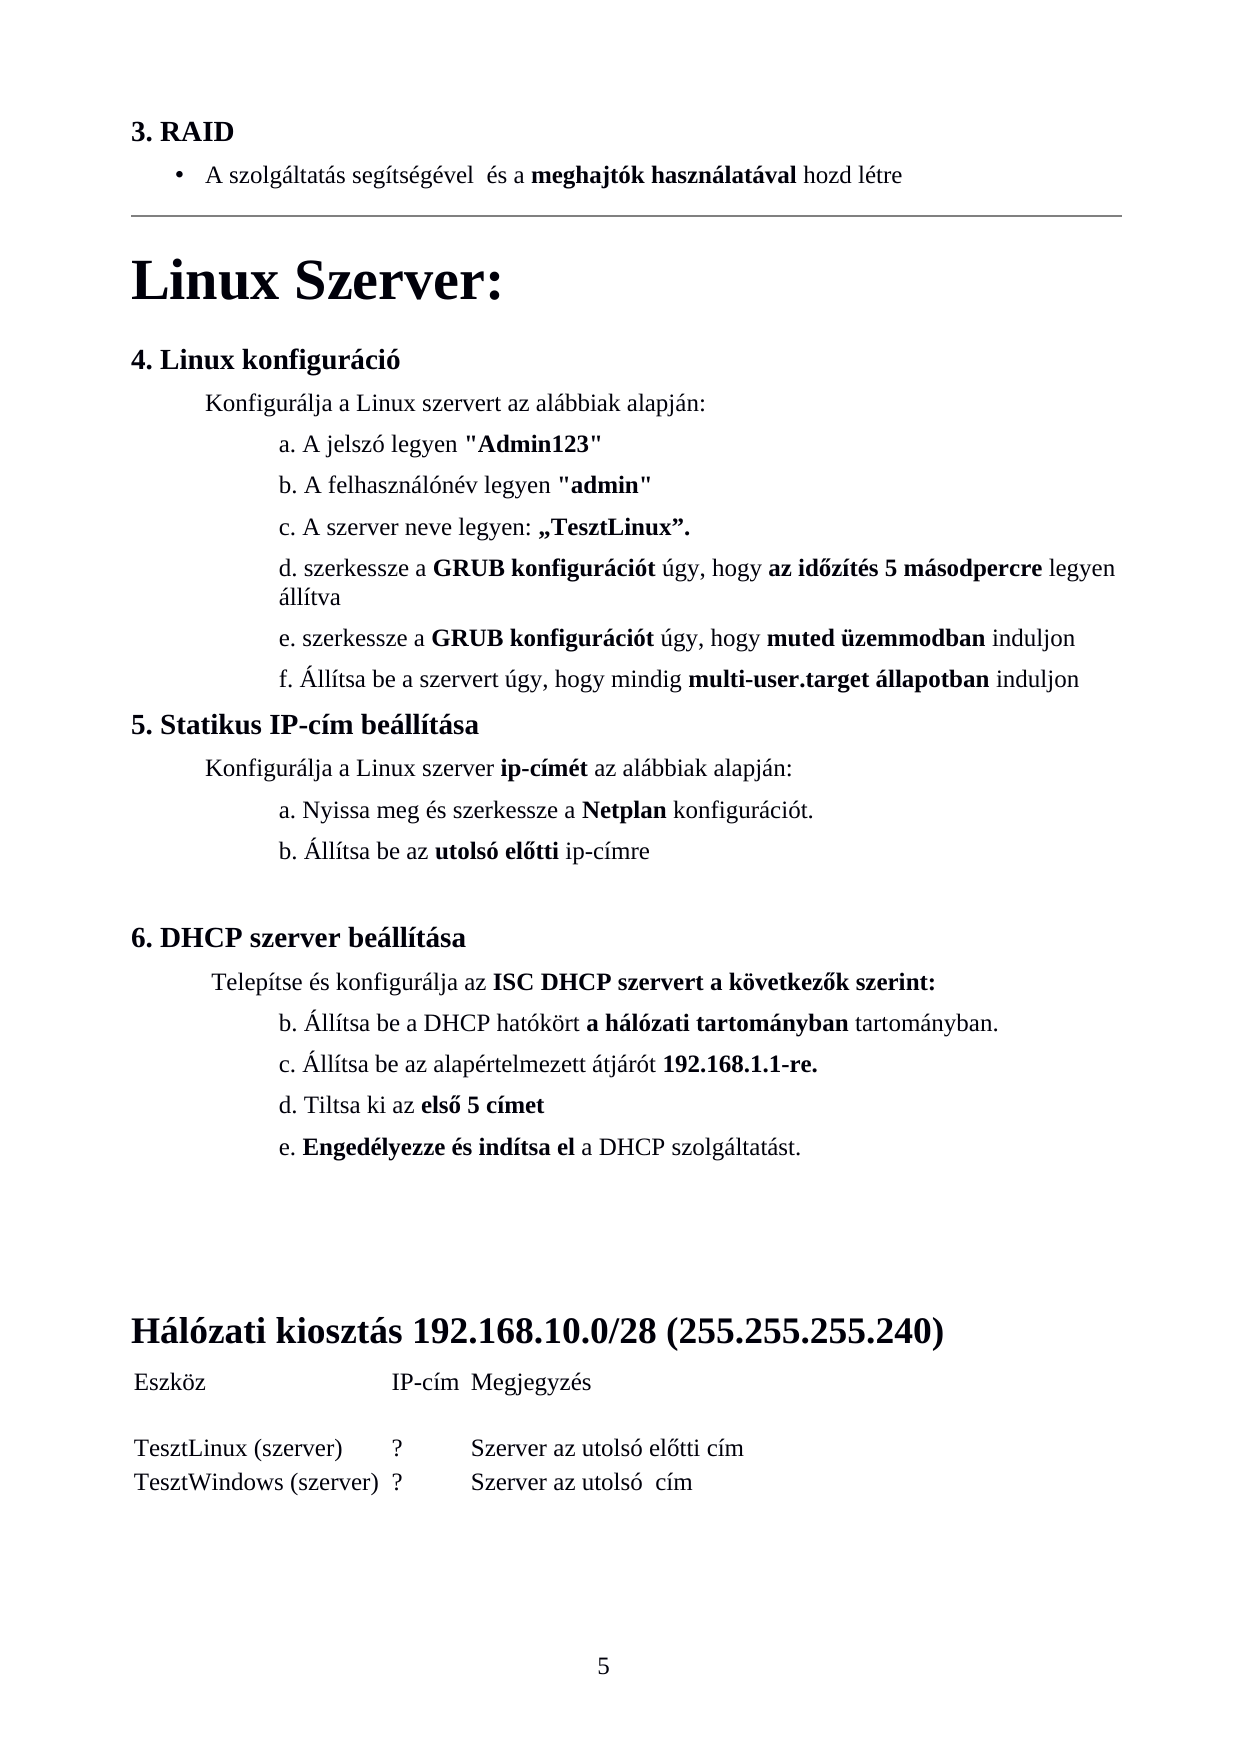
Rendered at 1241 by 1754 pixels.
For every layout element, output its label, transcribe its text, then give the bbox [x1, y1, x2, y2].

text a. A jelszó legyen "Admin123" [131, 429, 1122, 458]
table_cell [775, 1399, 779, 1430]
table_cell [775, 1430, 779, 1464]
list b. A felhasználónév legyen "admin" [249, 470, 1122, 499]
list d. Tiltsa ki az első 5 címet [249, 1090, 1122, 1119]
list f. Állítsa be a szervert úgy, hogy mindig multi-user.target állapotban induljon [249, 664, 1122, 693]
subtitle Linux Szerver: [131, 245, 1122, 312]
table_cell Szerver az utolsó cím [468, 1464, 752, 1499]
table_header Eszköz [131, 1364, 388, 1399]
list a. Nyissa meg és szerkessze a Netplan konfigurációt. [249, 795, 1122, 823]
subtitle 6. DHCP szerver beállítása [131, 921, 1122, 954]
list e. Engedélyezze és indítsa el a DHCP szolgáltatást. [249, 1132, 1122, 1160]
table_cell [752, 1399, 774, 1430]
list Telepítse és konfigurálja az ISC DHCP szervert a következők szerint: [175, 967, 1122, 995]
list A szolgáltatás segítségével és a meghajtók használatával hozd létre [175, 160, 1122, 188]
list e. szerkessze a GRUB konfigurációt úgy, hogy muted üzemmodban induljon [249, 623, 1122, 652]
list c. Állítsa be az alapértelmezett átjárót 192.168.1.1-re. [249, 1049, 1122, 1078]
table_cell [389, 1399, 468, 1430]
table_header IP-cím [389, 1364, 468, 1399]
list d. szerkessze a GRUB konfigurációt úgy, hogy az időzítés 5 másodpercre legyen állítva [249, 553, 1122, 610]
subtitle Hálózati kiosztás 192.168.10.0/28 (255.255.255.240) [131, 1309, 1122, 1352]
list b. Állítsa be a DHCP hatókört a hálózati tartományban tartományban. [249, 1008, 1122, 1037]
subtitle 3. RAID [131, 114, 1122, 147]
table_cell TesztLinux (szerver) [131, 1430, 388, 1464]
table_header Megjegyzés [468, 1364, 752, 1399]
table_cell TesztWindows (szerver) [131, 1464, 388, 1499]
table_cell [752, 1430, 774, 1464]
table_header [752, 1364, 774, 1399]
table_cell [468, 1399, 752, 1430]
table_cell [131, 1399, 388, 1430]
list c. A szerver neve legyen: „TesztLinux”. [249, 512, 1122, 540]
table_header [775, 1364, 779, 1399]
table_cell ? [389, 1430, 468, 1464]
table_cell ? [389, 1464, 468, 1499]
text Konfigurálja a Linux szerver ip-címét az alábbiak alapján: [131, 753, 1122, 782]
table_cell [752, 1464, 779, 1499]
text Konfigurálja a Linux szervert az alábbiak alapján: [131, 388, 1122, 417]
list b. Állítsa be az utolsó előtti ip-címre [249, 836, 1122, 865]
subtitle 5. Statikus IP-cím beállítása [131, 707, 1122, 741]
table_cell Szerver az utolsó előtti cím [468, 1430, 752, 1464]
subtitle 4. Linux konfiguráció [131, 342, 1122, 375]
